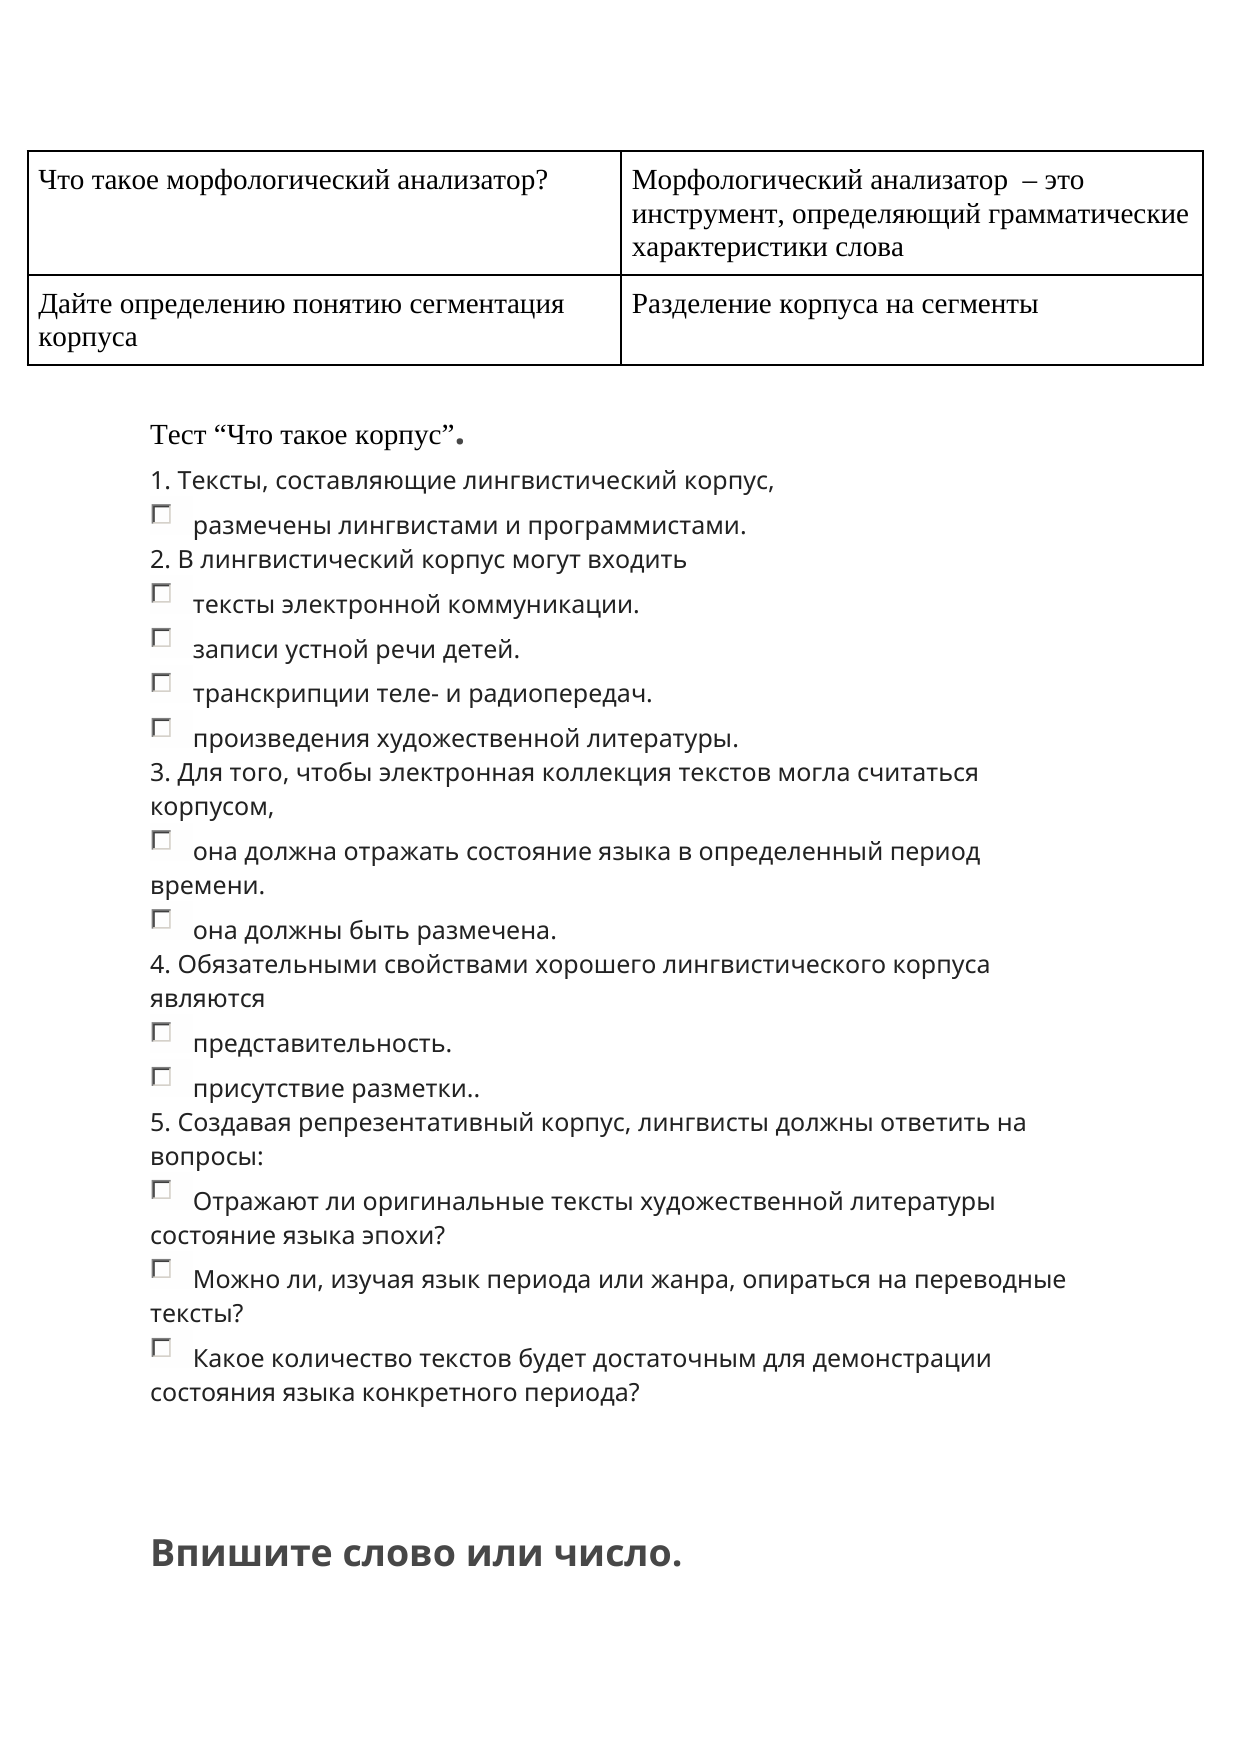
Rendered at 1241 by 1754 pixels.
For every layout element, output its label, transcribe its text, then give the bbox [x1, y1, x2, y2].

picture [150, 710, 193, 748]
picture [150, 575, 193, 614]
table_cell Что такое морфологический анализатор? [29, 152, 620, 273]
table_cell Разделение корпуса на сегменты [622, 276, 1202, 363]
text 3. Для того, чтобы электронная коллекция текстов могла считаться корпусом, [150, 755, 1090, 823]
text Тест “Что такое корпус”. [150, 404, 1090, 455]
text представительность. [150, 1015, 1090, 1059]
text присутствие разметки.. [150, 1059, 1090, 1104]
text Отражают ли оригинальные тексты художественной литературы состояние языка эпохи? [150, 1172, 1090, 1251]
picture [150, 496, 193, 535]
text Какое количество текстов будет достаточным для демонстрации состояния языка конкретного периода? [150, 1330, 1090, 1409]
picture [150, 823, 193, 861]
text 5. Создавая репрезентативный корпус, лингвисты должны ответить на вопросы: [150, 1104, 1090, 1172]
text Впишите слово или число. [150, 1527, 1090, 1578]
picture [150, 901, 193, 940]
text тексты электронной коммуникации. [150, 576, 1090, 621]
text 4. Обязательными свойствами хорошего лингвистического корпуса являются [150, 947, 1090, 1015]
picture [150, 620, 193, 658]
table_cell Дайте определению понятию сегментация корпуса [29, 276, 620, 363]
picture [150, 1251, 193, 1289]
text размечены лингвистами и программистами. [150, 497, 1090, 542]
picture [150, 665, 193, 703]
text 1. Тексты, составляющие лингвистический корпус, [150, 463, 1090, 497]
picture [150, 1059, 193, 1097]
text Можно ли, изучая язык периода или жанра, опираться на переводные тексты? [150, 1251, 1090, 1330]
text 2. В лингвистический корпус могут входить [150, 542, 1090, 576]
text записи устной речи детей. [150, 621, 1090, 665]
text она должны быть размечена. [150, 902, 1090, 947]
text произведения художественной литературы. [150, 710, 1090, 755]
text транскрипции теле- и радиопередач. [150, 665, 1090, 710]
picture [150, 1330, 193, 1368]
picture [150, 1014, 193, 1053]
table_cell Морфологический анализатор – это инструмент, определяющий грамматические характеристики слова [622, 152, 1202, 273]
picture [150, 1172, 193, 1210]
text она должна отражать состояние языка в определенный период времени. [150, 823, 1090, 902]
